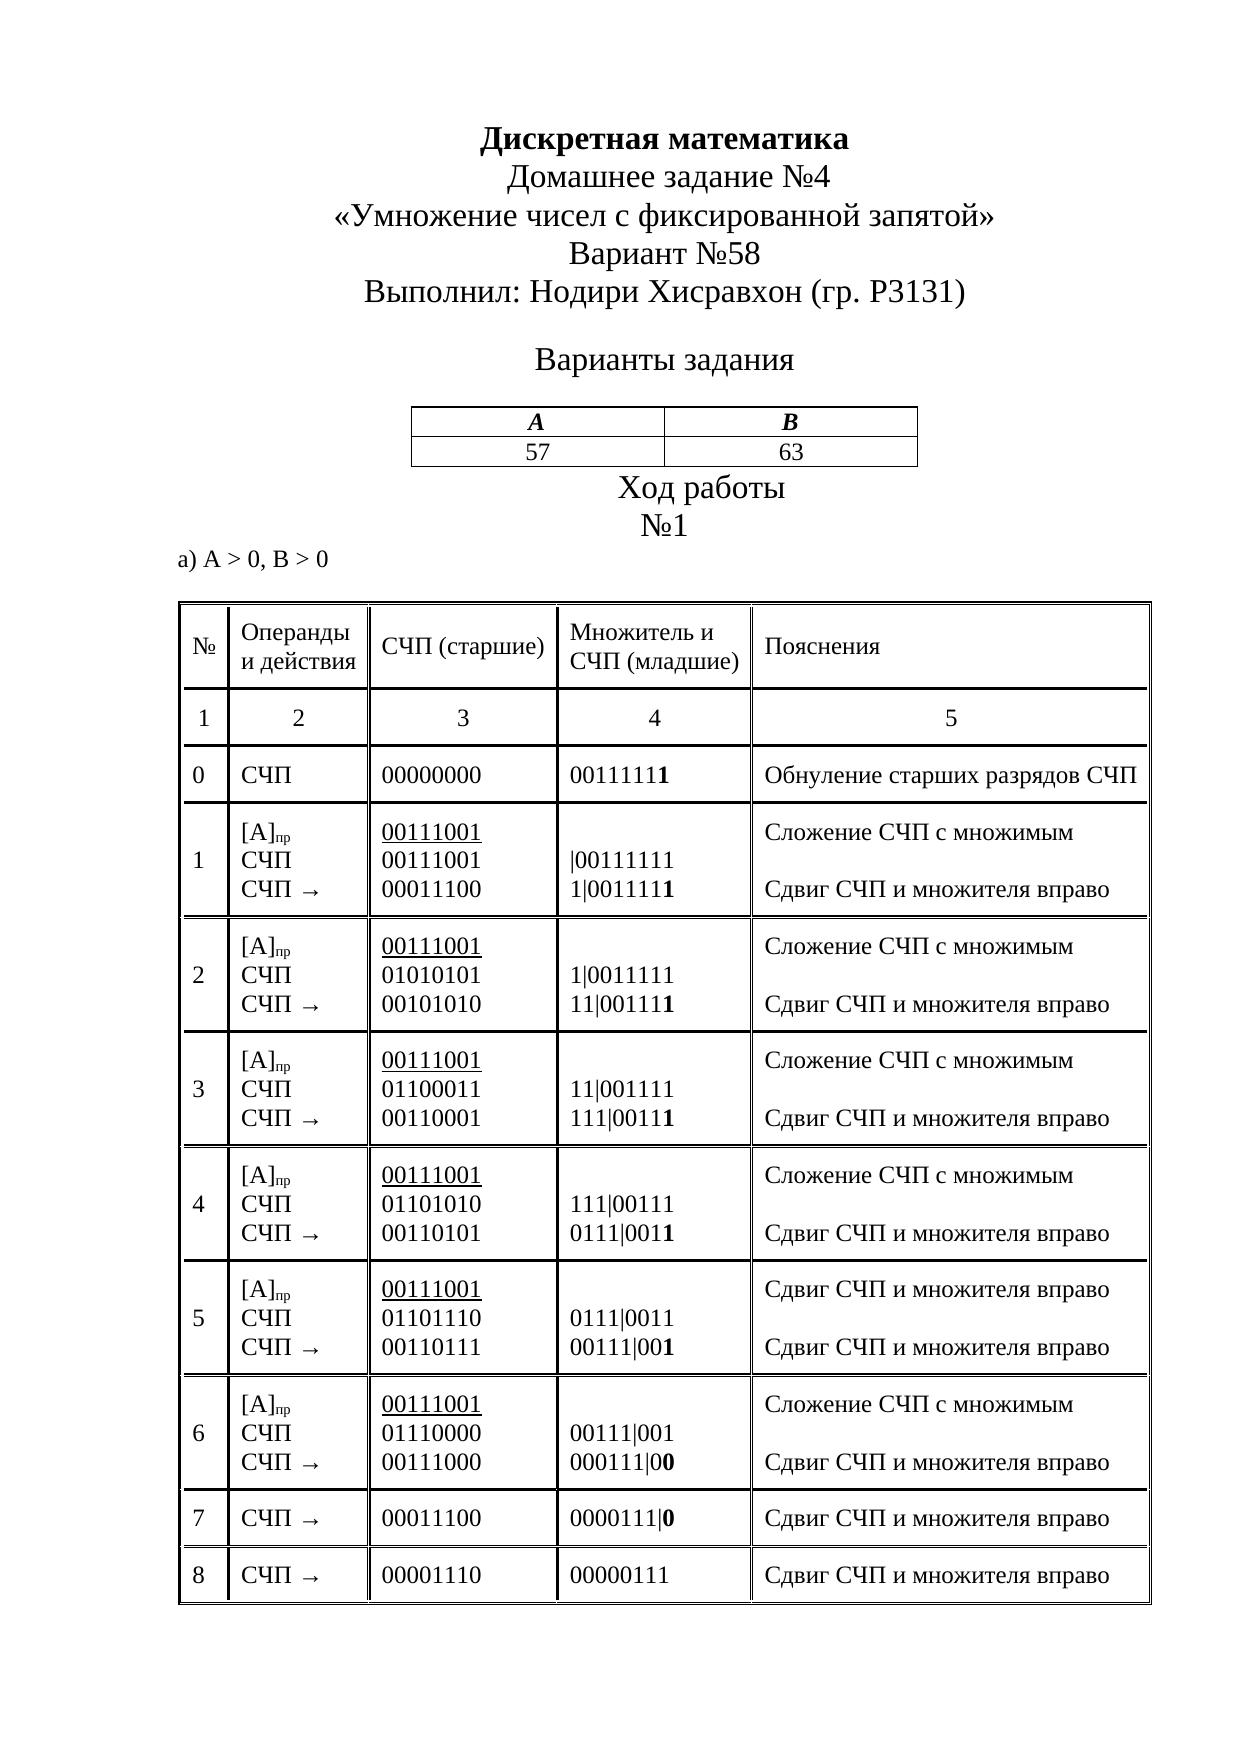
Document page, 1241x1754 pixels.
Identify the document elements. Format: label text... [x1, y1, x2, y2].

table_cell 5 [181, 1259, 227, 1373]
text Дискретная математика [177, 118, 1152, 156]
text Вариант №58 [177, 233, 1152, 271]
table_header СЧП (старшие) [369, 603, 557, 687]
table_cell [A]пр СЧП СЧП → [230, 1377, 367, 1488]
table_cell СЧП → [228, 1545, 369, 1602]
table_cell 0 [181, 744, 227, 801]
subtitle а) A > 0, B > 0 [177, 544, 1152, 572]
table_cell Сдвиг СЧП и множителя вправо [753, 1488, 1150, 1545]
subtitle №1 [177, 505, 1152, 544]
table_cell 00111001 01101010 00110101 [371, 1148, 556, 1259]
table_cell [A]пр СЧП СЧП → [230, 919, 367, 1030]
table_cell 00111001 00111001 00011100 [371, 804, 556, 915]
table_cell 00111001 01010101 00101010 [371, 919, 556, 1030]
table_cell 00111001 01101110 00110111 [371, 1262, 556, 1373]
table_cell 00111111 [559, 747, 750, 801]
table_cell Сложение СЧП с множимым Сдвиг СЧП и множителя вправо [753, 801, 1149, 915]
subtitle Ход работы [177, 467, 1152, 505]
table_cell 4 [181, 1144, 227, 1259]
table_cell 1|0011111 11|001111 [559, 919, 750, 1030]
table_cell 1 [181, 687, 227, 744]
text «Умножение чисел с фиксированной запятой» [177, 195, 1152, 233]
table_header Операнды и действия [228, 603, 369, 687]
table_cell Сдвиг СЧП и множителя вправо Сдвиг СЧП и множителя вправо [753, 1259, 1149, 1373]
table_header № [181, 605, 228, 687]
table_header Пояснения [752, 605, 1149, 687]
table_cell 111|00111 0111|0011 [559, 1148, 750, 1259]
table_cell 5 [753, 687, 1149, 744]
table_cell Сложение СЧП с множимым Сдвиг СЧП и множителя вправо [753, 915, 1149, 1030]
table_cell Обнуление старших разрядов СЧП [753, 744, 1149, 801]
table_cell 00111|001 000111|00 [559, 1377, 750, 1488]
table_cell СЧП [230, 747, 367, 801]
table_cell 2 [230, 690, 367, 744]
text Варианты задания [177, 339, 1152, 377]
table_cell 2 [181, 915, 227, 1030]
table_cell [A]пр СЧП СЧП → [230, 1262, 367, 1373]
table_cell Сдвиг СЧП и множителя вправо [752, 1545, 1150, 1602]
table_cell 00000111 [557, 1548, 752, 1602]
text Выполнил: Нодири Хисравхон (гр. P3131) [177, 271, 1152, 310]
text Домашнее задание №4 [177, 156, 1152, 195]
table_header Множитель и СЧП (младшие) [557, 605, 752, 687]
table_cell 00001110 [369, 1548, 557, 1602]
table_cell [A]пр СЧП СЧП → [230, 1148, 367, 1259]
table_cell 00000000 [371, 747, 556, 801]
table_cell СЧП → [230, 1491, 367, 1545]
table_cell [A]пр СЧП СЧП → [230, 1033, 367, 1144]
table_cell 8 [180, 1545, 228, 1602]
table_cell |00111111 1|0011111 [559, 804, 750, 915]
table_header A [412, 408, 664, 436]
table_cell 3 [181, 1030, 227, 1144]
table_cell 57 [412, 437, 664, 466]
table_cell 6 [181, 1373, 227, 1488]
table_cell Сложение СЧП с множимым Сдвиг СЧП и множителя вправо [753, 1030, 1149, 1144]
table_cell 0000111|0 [559, 1491, 750, 1545]
table_cell 0111|0011 00111|001 [559, 1262, 750, 1373]
table_cell 1 [181, 801, 227, 915]
table_cell [A]пр СЧП СЧП → [230, 804, 367, 915]
table_cell 3 [371, 690, 556, 744]
table_cell 11|001111 111|00111 [559, 1033, 750, 1144]
table_cell 63 [665, 437, 917, 466]
table_cell 00111001 01100011 00110001 [371, 1033, 556, 1144]
table_cell 7 [180, 1488, 227, 1545]
table_cell 00111001 01110000 00111000 [371, 1377, 556, 1488]
table_cell 4 [559, 690, 750, 744]
table_cell 00011100 [371, 1491, 556, 1545]
table_header B [665, 408, 917, 436]
table_cell Сложение СЧП с множимым Сдвиг СЧП и множителя вправо [753, 1373, 1149, 1488]
table_cell Сложение СЧП с множимым Сдвиг СЧП и множителя вправо [753, 1144, 1149, 1259]
